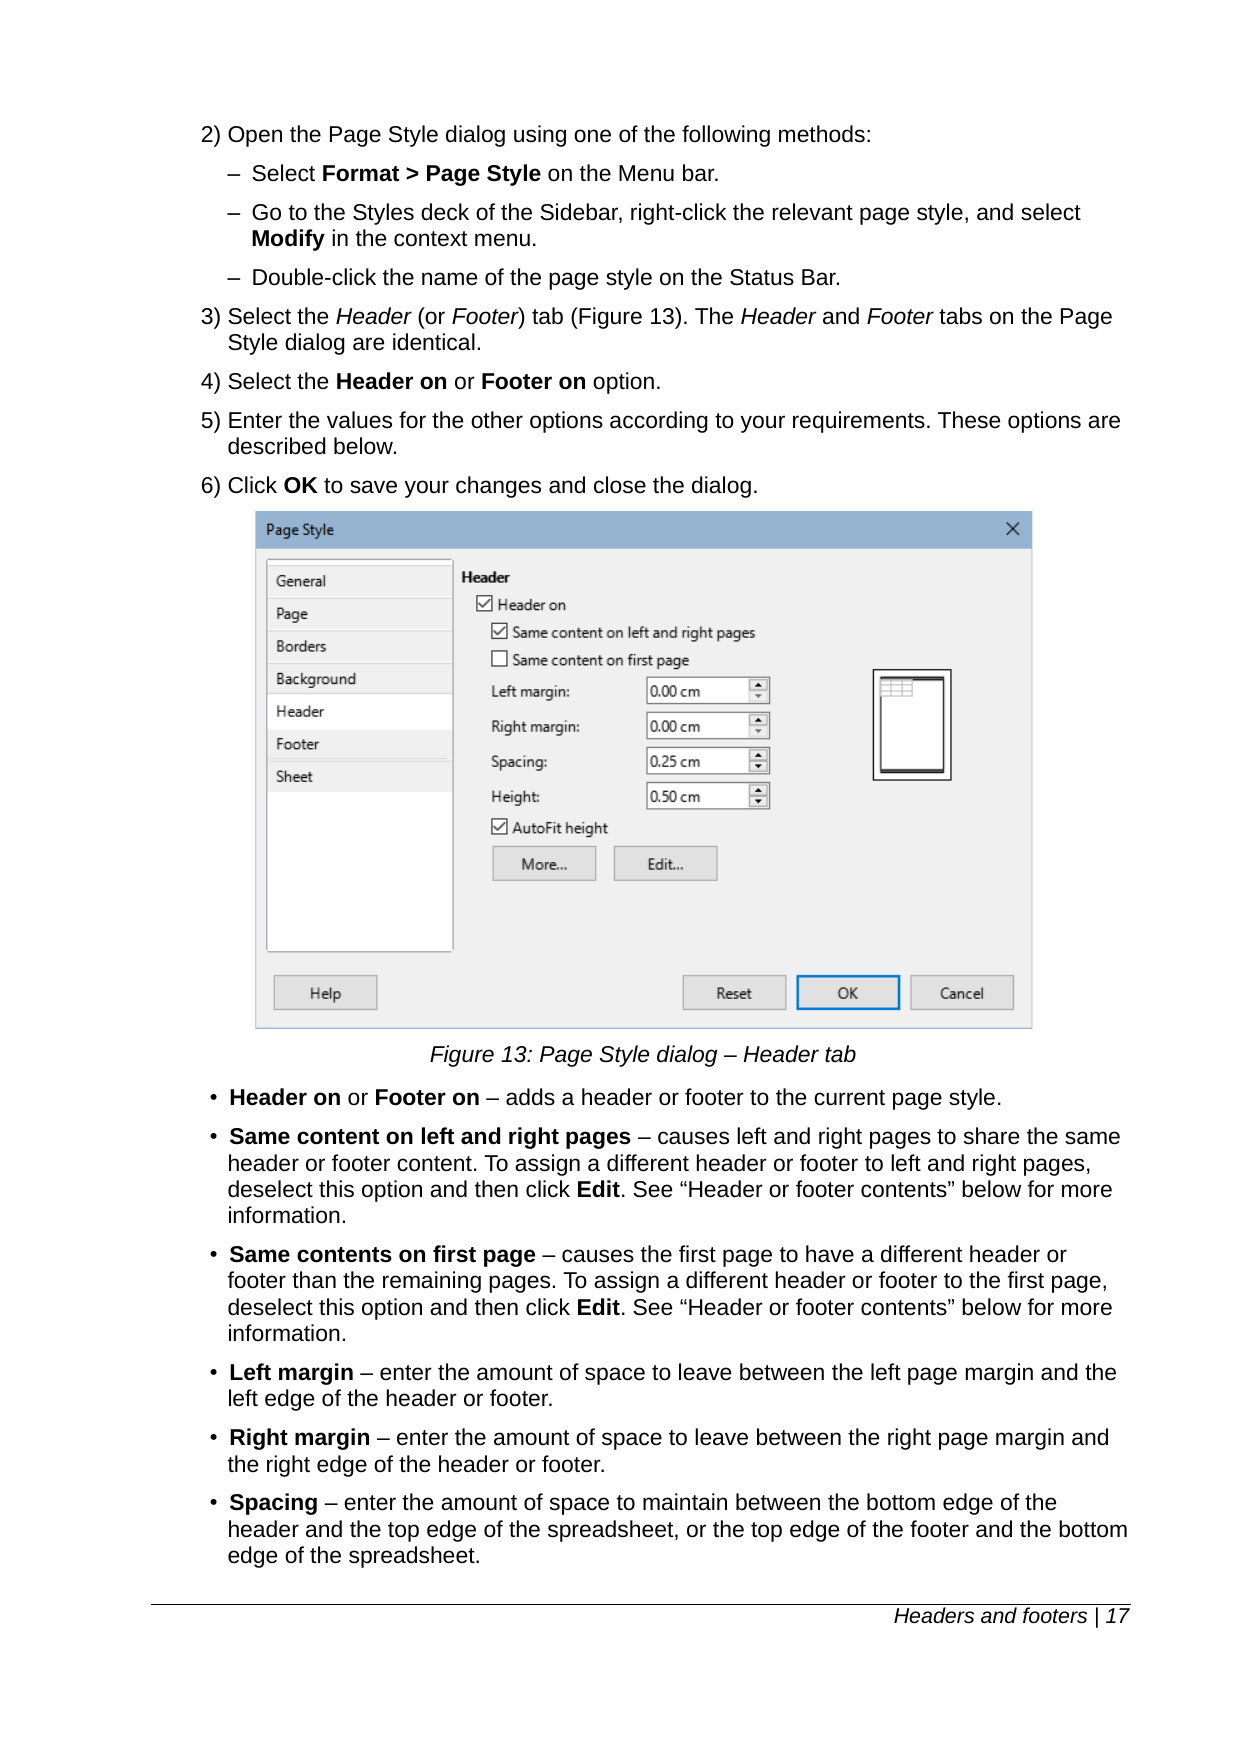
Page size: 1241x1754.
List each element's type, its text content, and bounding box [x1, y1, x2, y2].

text Figure 13: Page Style dialog – Header tab [255, 1041, 1033, 1067]
list Open the Page Style dialog using one of the following methods: [227, 121, 1131, 147]
list Header on or Footer on – adds a header or footer to the current page style. [209, 1084, 1131, 1111]
list Right margin – enter the amount of space to leave between the right page margin and the right edge of the header or footer. [209, 1424, 1131, 1477]
list Same content on left and right pages – causes left and right pages to share the same header or footer content. To assign a different header or footer to left and right pages, deselect this option and then click Edit. See “Header or footer contents” below for more information. [209, 1123, 1131, 1228]
list Same contents on first page – causes the first page to have a different header or footer than the remaining pages. To assign a different header or footer to the first page, deselect this option and then click Edit. See “Header or footer contents” below for more information. [209, 1241, 1131, 1346]
list Left margin – enter the amount of space to leave between the left page margin and the left edge of the header or footer. [209, 1359, 1131, 1412]
list Double-click the name of the page style on the Status Bar. [227, 264, 1131, 290]
list Click OK to save your changes and close the dialog. [227, 472, 1131, 498]
list Select the Header (or Footer) tab (Figure 13). The Header and Footer tabs on the Page Style dialog are identical. [227, 303, 1131, 356]
list Select Format > Page Style on the Menu bar. [227, 160, 1131, 186]
list Go to the Styles deck of the Sidebar, right-click the relevant page style, and select Modify in the context menu. [227, 199, 1131, 251]
list Spacing – enter the amount of space to maintain between the bottom edge of the header and the top edge of the spreadsheet, or the top edge of the footer and the bottom edge of the spreadsheet. [209, 1489, 1131, 1568]
list Select the Header on or Footer on option. [227, 368, 1131, 394]
list Enter the values for the other options according to your requirements. These options are described below. [227, 407, 1131, 459]
picture [255, 511, 1033, 1029]
